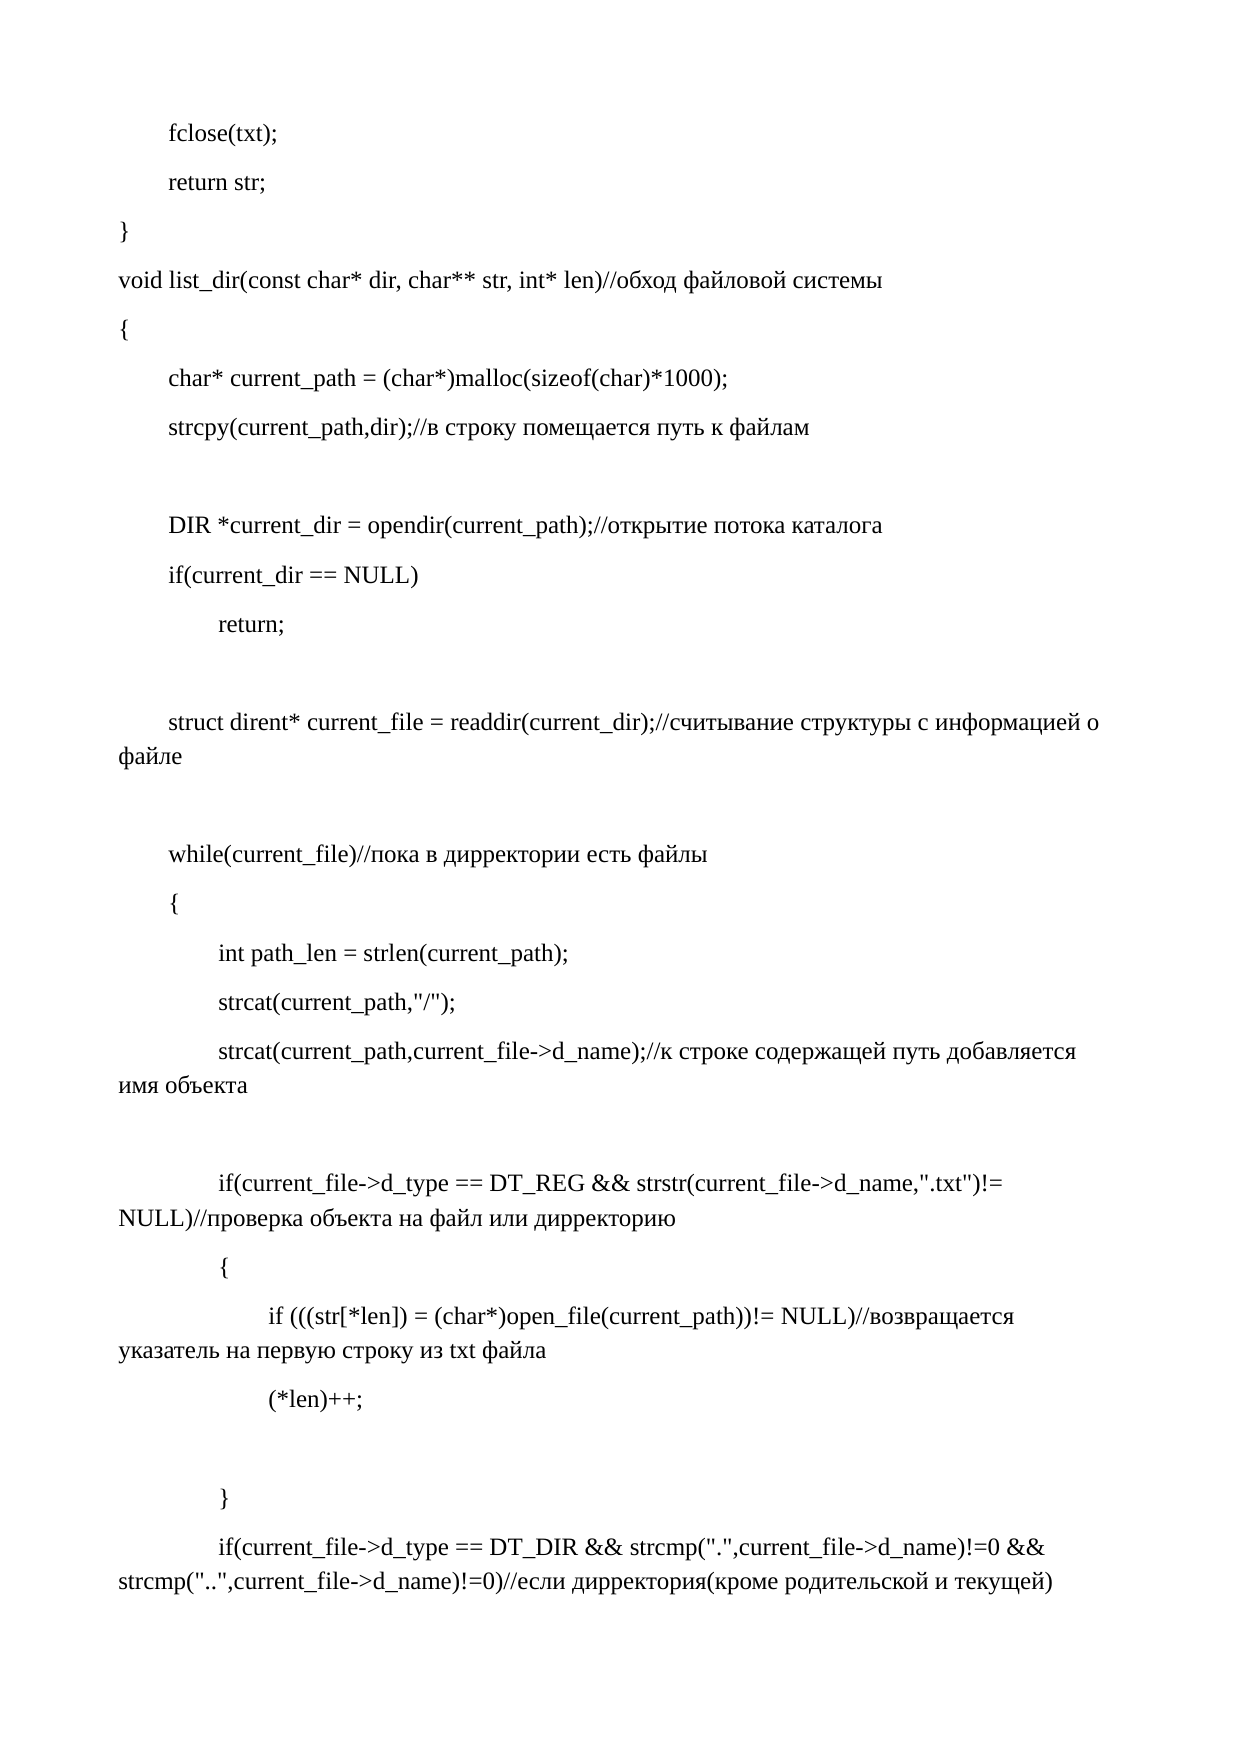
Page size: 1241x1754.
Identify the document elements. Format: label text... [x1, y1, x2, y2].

text DIR *current_dir = opendir(current_path);//открытие потока каталога [118, 511, 1122, 539]
text void list_dir(const char* dir, char** str, int* len)//обход файловой системы [118, 265, 1122, 294]
text (*len)++; [118, 1384, 1122, 1413]
text struct dirent* current_file = readdir(current_dir);//считывание структуры с информацией о файле [118, 707, 1122, 770]
text strcat(current_path,"/"); [118, 987, 1122, 1015]
text return; [118, 609, 1122, 637]
text if(current_file->d_type == DT_DIR && strcmp(".",current_file->d_name)!=0 && strcmp("..",current_file->d_name)!=0)//если дирректория(кроме родительской и текущей) [118, 1532, 1122, 1595]
text fclose(txt); [118, 118, 1122, 147]
text return str; [118, 167, 1122, 196]
text { [118, 1252, 1122, 1281]
text strcpy(current_path,dir);//в строку помещается путь к файлам [118, 412, 1122, 441]
text while(current_file)//пока в дирректории есть файлы [118, 839, 1122, 868]
text int path_len = strlen(current_path); [118, 938, 1122, 966]
text } [118, 216, 1122, 245]
text if(current_file->d_type == DT_REG && strstr(current_file->d_name,".txt")!= NULL)//проверка объекта на файл или дирректорию [118, 1168, 1122, 1232]
text { [118, 314, 1122, 343]
text strcat(current_path,current_file->d_name);//к строке содержащей путь добавляется имя объекта [118, 1036, 1122, 1099]
text } [118, 1483, 1122, 1511]
text { [118, 888, 1122, 917]
text if (((str[*len]) = (char*)open_file(current_path))!= NULL)//возвращается указатель на первую строку из txt файла [118, 1301, 1122, 1364]
text char* current_path = (char*)malloc(sizeof(char)*1000); [118, 363, 1122, 392]
text if(current_dir == NULL) [118, 560, 1122, 588]
